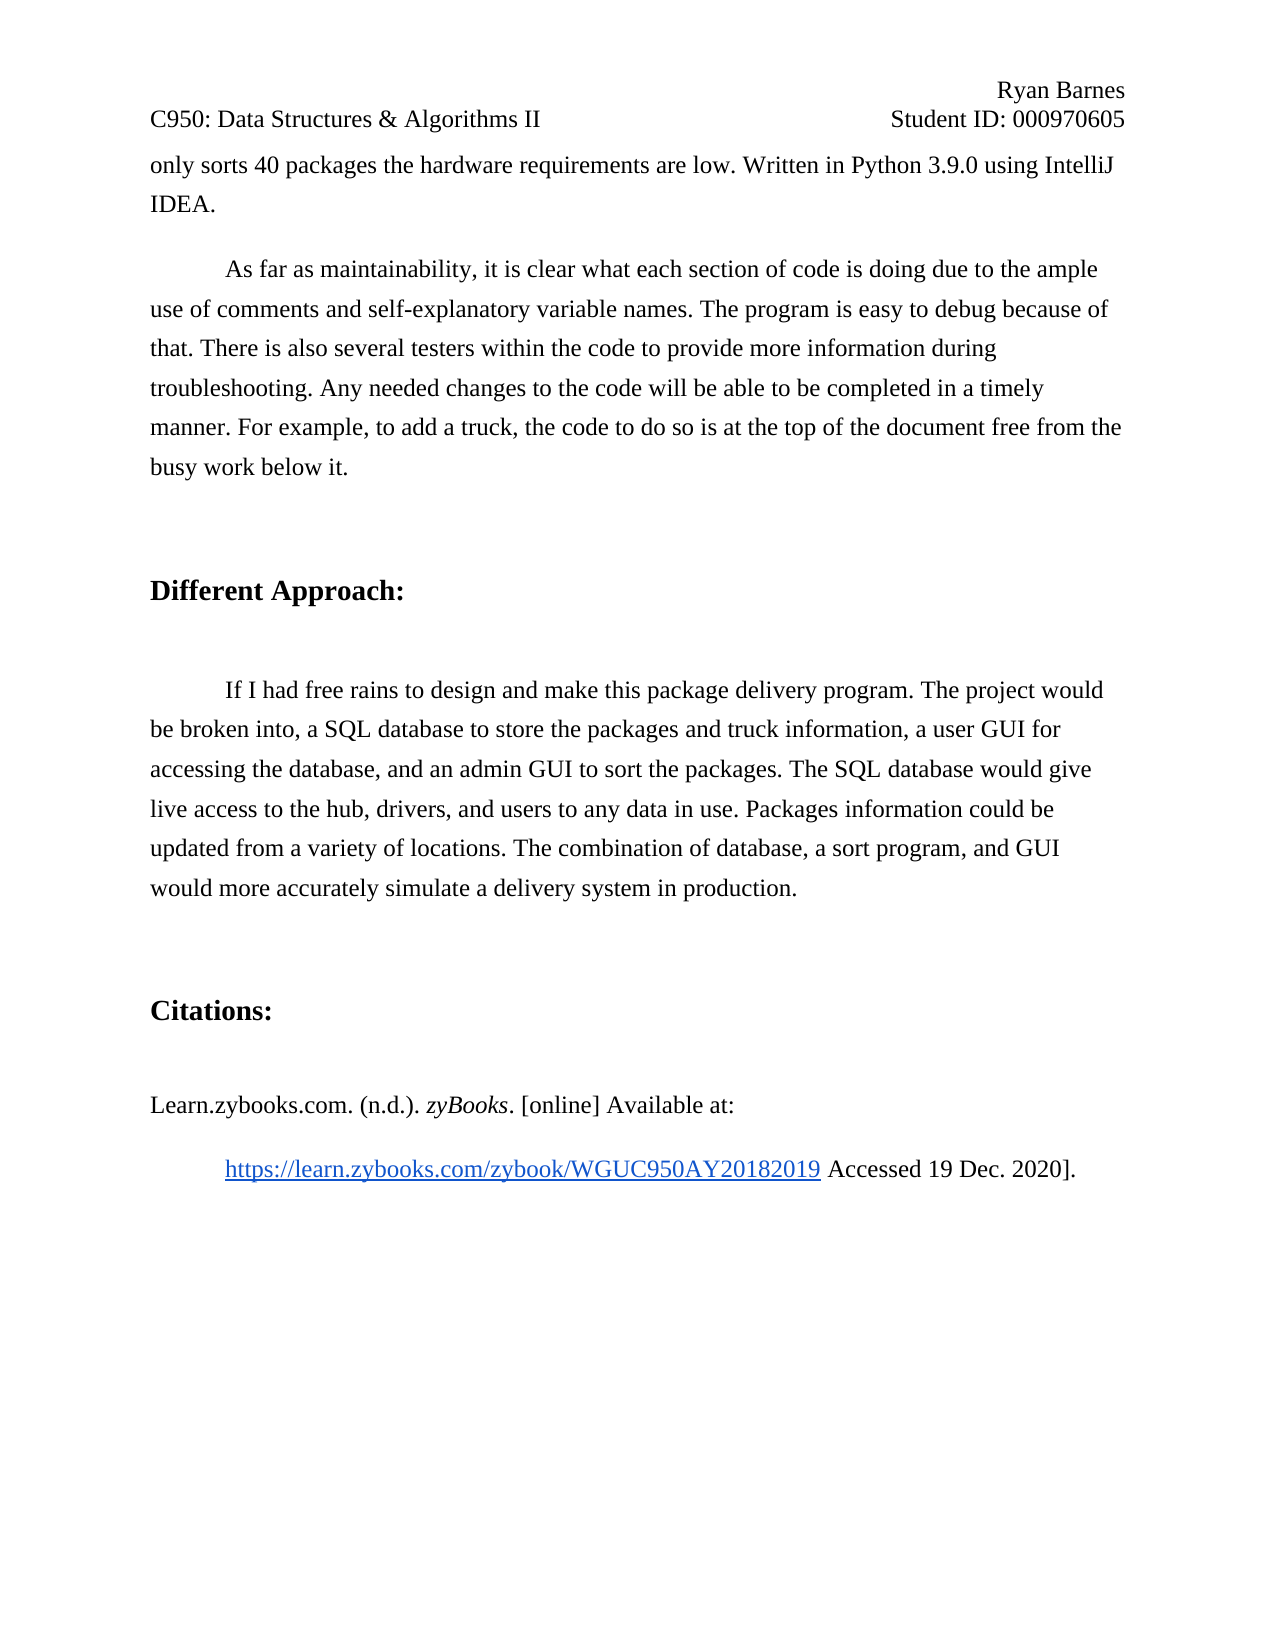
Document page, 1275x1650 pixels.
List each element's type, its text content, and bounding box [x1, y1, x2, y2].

text As far as maintainability, it is clear what each section of code is doing due to the ample use of comments and self-explanatory variable names. The program is easy to debug because of that. There is also several testers within the code to provide more information during troubleshooting. Any needed changes to the code will be able to be completed in a timely manner. For example, to add a truck, the code to do so is at the top of the document free from the busy work below it. [150, 254, 1125, 481]
text Different Approach: [150, 573, 1125, 606]
text only sorts 40 packages the hardware requirements are low. Written in Python 3.9.0 using IntelliJ IDEA. [150, 150, 1125, 218]
text Citations: [150, 993, 1125, 1027]
text If I had free rains to design and make this package delivery program. The project would be broken into, a SQL database to store the packages and truck information, a user GUI for accessing the database, and an admin GUI to sort the packages. The SQL database would give live access to the hub, drivers, and users to any data in use. Packages information could be updated from a variety of locations. The combination of database, a sort program, and GUI would more accurately simulate a delivery system in production. [150, 675, 1125, 902]
text https://learn.zybooks.com/zybook/WGUC950AY20182019 Accessed 19 Dec. 2020]. [150, 1154, 1125, 1183]
text Learn.zybooks.com. (n.d.). zyBooks. [online] Available at: [150, 1090, 1125, 1118]
